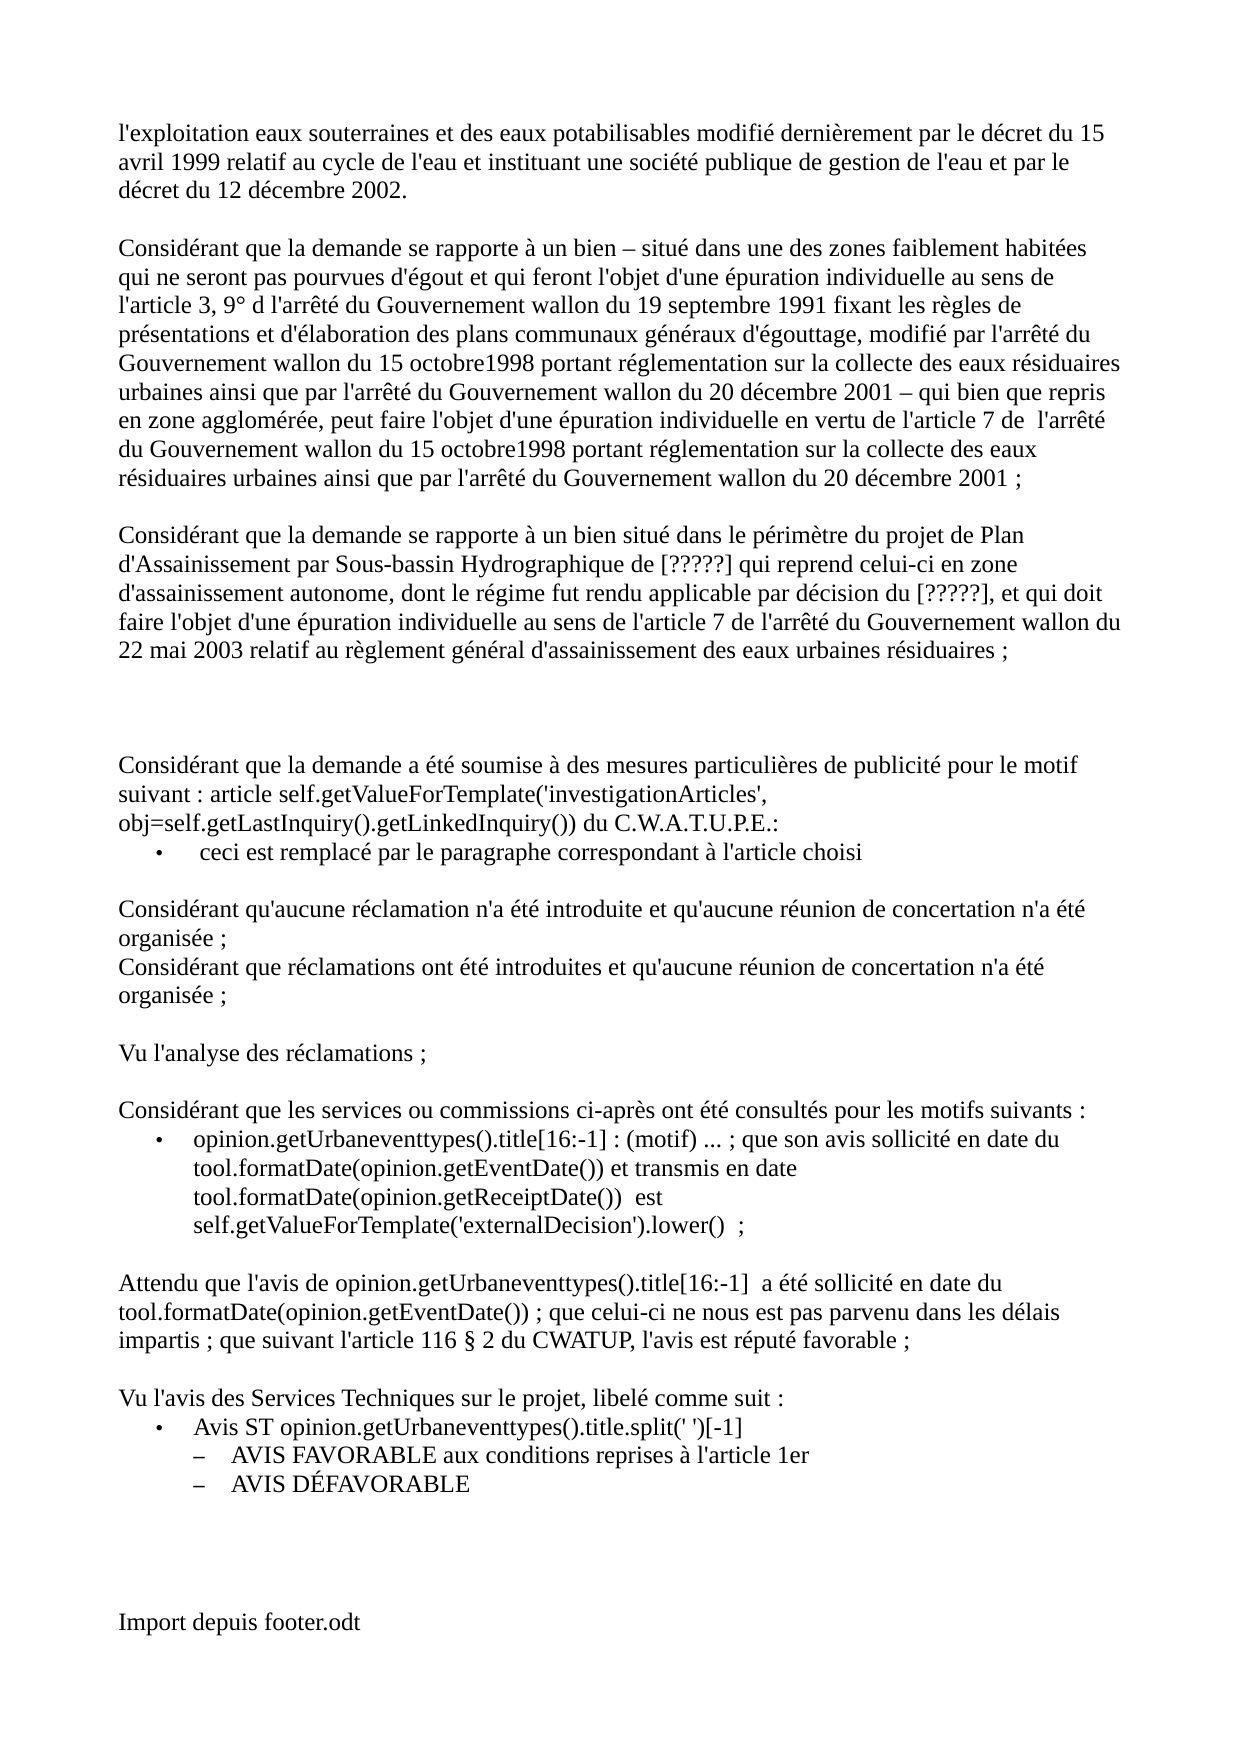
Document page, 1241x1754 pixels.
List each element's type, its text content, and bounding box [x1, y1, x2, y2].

text Considérant que les services ou commissions ci-après ont été consultés pour les motifs suivants : [118, 1096, 1122, 1124]
list AVIS FAVORABLE aux conditions reprises à l'article 1er [193, 1441, 1122, 1469]
text Vu l'avis des Services Techniques sur le projet, libelé comme suit : [118, 1383, 1122, 1412]
text Considérant qu'aucune réclamation n'a été introduite et qu'aucune réunion de concertation n'a été organisée ; [118, 866, 1122, 952]
list Avis ST opinion.getUrbaneventtypes().title.split(' ')[-1] [156, 1412, 1122, 1441]
list AVIS DÉFAVORABLE [193, 1469, 1122, 1498]
text Considérant que la demande a été soumise à des mesures particulières de publicité pour le motif suivant : article self.getValueForTemplate('investigationArticles', obj=self.getLastInquiry().getLinkedInquiry()) du C.W.A.T.U.P.E.: [118, 722, 1122, 837]
text Considérant que réclamations ont été introduites et qu'aucune réunion de concertation n'a été organisée ; Vu l'analyse des réclamations ; [118, 952, 1122, 1096]
text l'exploitation eaux souterraines et des eaux potabilisables modifié dernièrement par le décret du 15 avril 1999 relatif au cycle de l'eau et instituant une société publique de gestion de l'eau et par le décret du 12 décembre 2002. [118, 118, 1122, 233]
text Attendu que l'avis de opinion.getUrbaneventtypes().title[16:-1] a été sollicité en date du tool.formatDate(opinion.getEventDate()) ; que celui-ci ne nous est pas parvenu dans les délais impartis ; que suivant l'article 116 § 2 du CWATUP, l'avis est réputé favorable ; [118, 1268, 1122, 1354]
list opinion.getUrbaneventtypes().title[16:-1] : (motif) ... ; que son avis sollicité en date du tool.formatDate(opinion.getEventDate()) et transmis en date tool.formatDate(opinion.getReceiptDate()) est self.getValueForTemplate('externalDecision').lower() ; [156, 1124, 1122, 1239]
text Considérant que la demande se rapporte à un bien situé dans le périmètre du projet de Plan d'Assainissement par Sous-bassin Hydrographique de [?????] qui reprend celui-ci en zone d'assainissement autonome, dont le régime fut rendu applicable par décision du [?????], et qui doit faire l'objet d'une épuration individuelle au sens de l'article 7 de l'arrêté du Gouvernement wallon du 22 mai 2003 relatif au règlement général d'assainissement des eaux urbaines résiduaires ; [118, 521, 1122, 664]
list ceci est remplacé par le paragraphe correspondant à l'article choisi [156, 837, 1122, 866]
text Considérant que la demande se rapporte à un bien – situé dans une des zones faiblement habitées qui ne seront pas pourvues d'égout et qui feront l'objet d'une épuration individuelle au sens de l'article 3, 9° d l'arrêté du Gouvernement wallon du 19 septembre 1991 fixant les règles de présentations et d'élaboration des plans communaux généraux d'égouttage, modifié par l'arrêté du Gouvernement wallon du 15 octobre1998 portant réglementation sur la collecte des eaux résiduaires urbaines ainsi que par l'arrêté du Gouvernement wallon du 20 décembre 2001 – qui bien que repris en zone agglomérée, peut faire l'objet d'une épuration individuelle en vertu de l'article 7 de l'arrêté du Gouvernement wallon du 15 octobre1998 portant réglementation sur la collecte des eaux résiduaires urbaines ainsi que par l'arrêté du Gouvernement wallon du 20 décembre 2001 ; [118, 233, 1122, 521]
